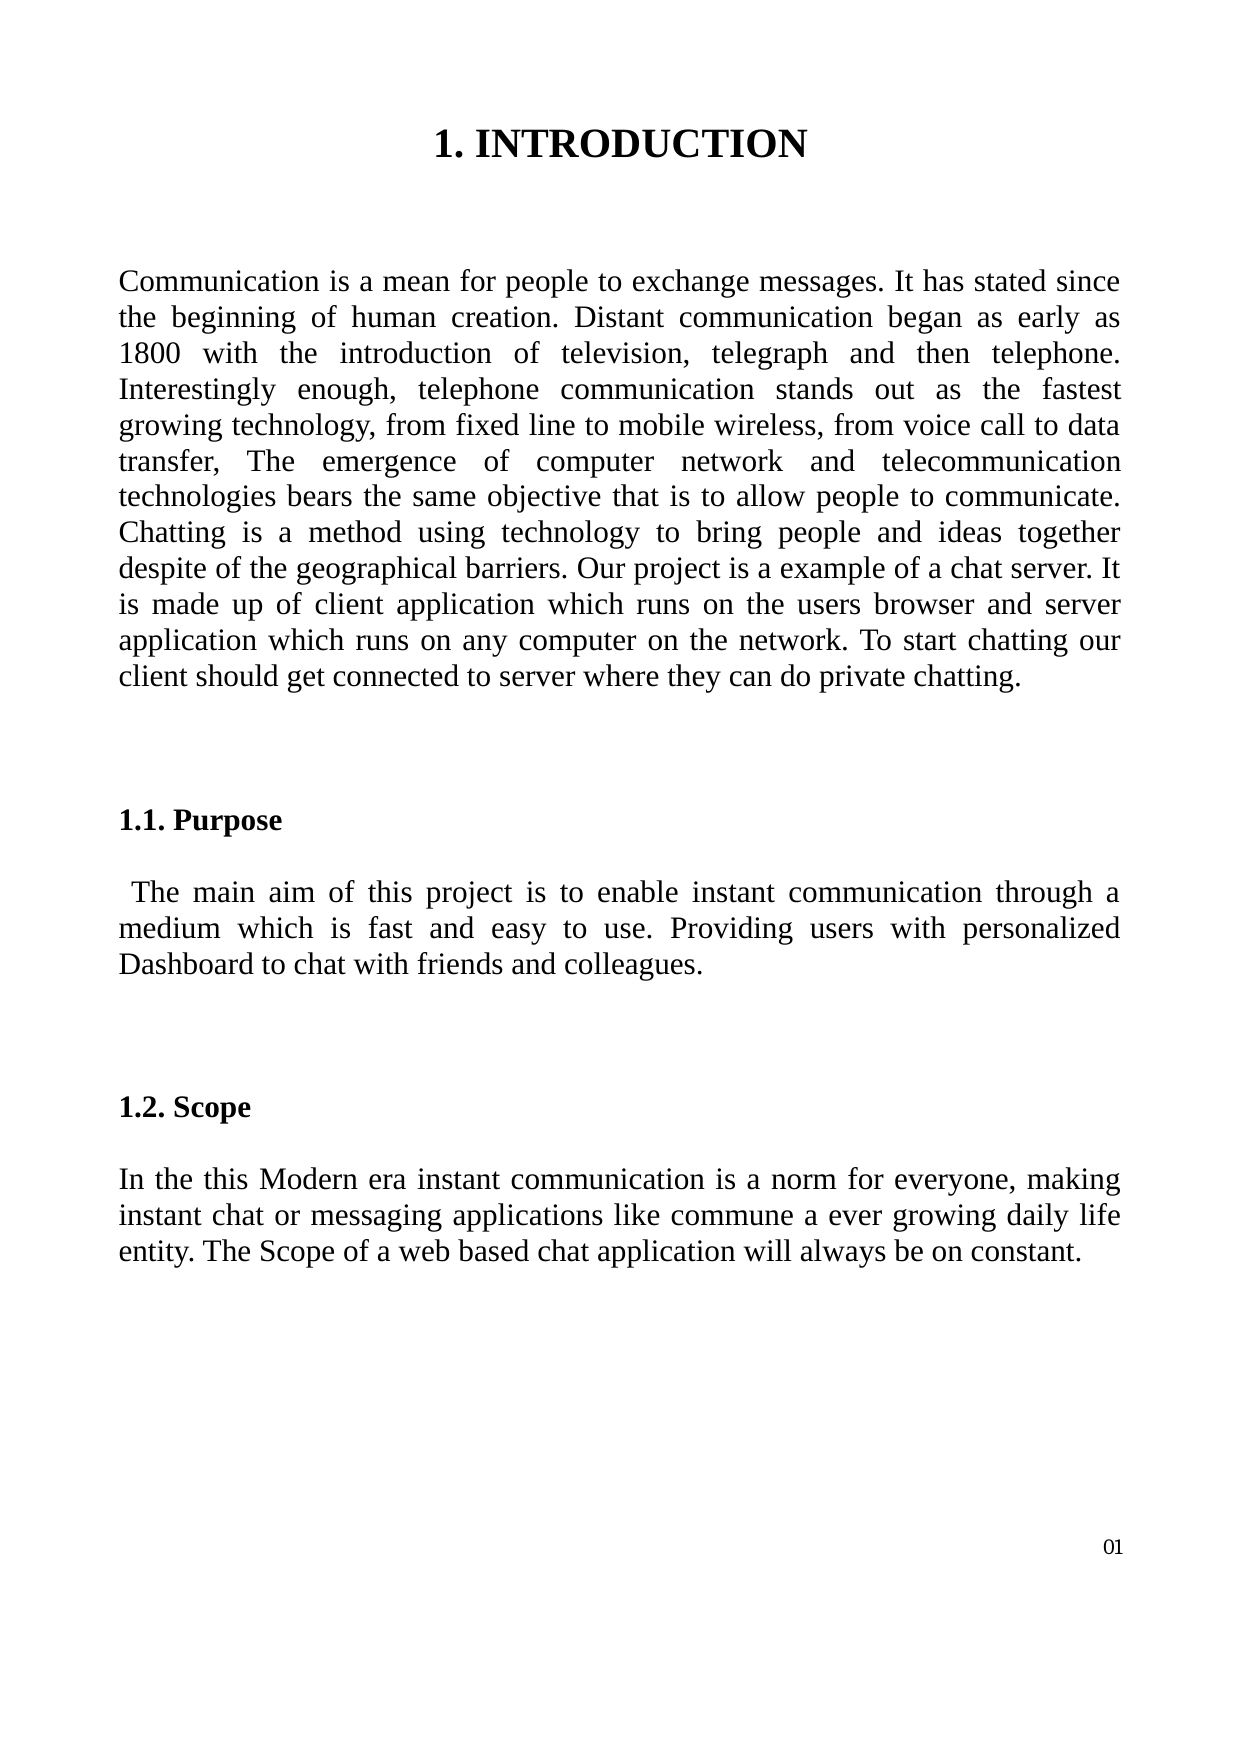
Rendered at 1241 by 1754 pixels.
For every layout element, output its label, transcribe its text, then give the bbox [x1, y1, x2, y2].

text 01 [118, 1534, 1122, 1559]
text In the this Modern era instant communication is a norm for everyone, making instant chat or messaging applications like commune a ever growing daily life entity. The Scope of a web based chat application will always be on constant. [118, 1161, 1122, 1268]
text 1.2. Scope [118, 1089, 1122, 1124]
text 1.1. Purpose [118, 801, 1122, 837]
text 1. INTRODUCTION [118, 118, 1122, 166]
text The main aim of this project is to enable instant communication through a medium which is fast and easy to use. Providing users with personalized Dashboard to chat with friends and colleagues. [118, 873, 1122, 981]
text Communication is a mean for people to exchange messages. It has stated since the beginning of human creation. Distant communication began as early as 1800 with the introduction of television, telegraph and then telephone. Interestingly enough, telephone communication stands out as the fastest growing technology, from fixed line to mobile wireless, from voice call to data transfer, The emergence of computer network and telecommunication technologies bears the same objective that is to allow people to communicate. Chatting is a method using technology to bring people and ideas together despite of the geographical barriers. Our project is a example of a chat server. It is made up of client application which runs on the users browser and server application which runs on any computer on the network. To start chatting our client should get connected to server where they can do private chatting. [118, 262, 1122, 693]
